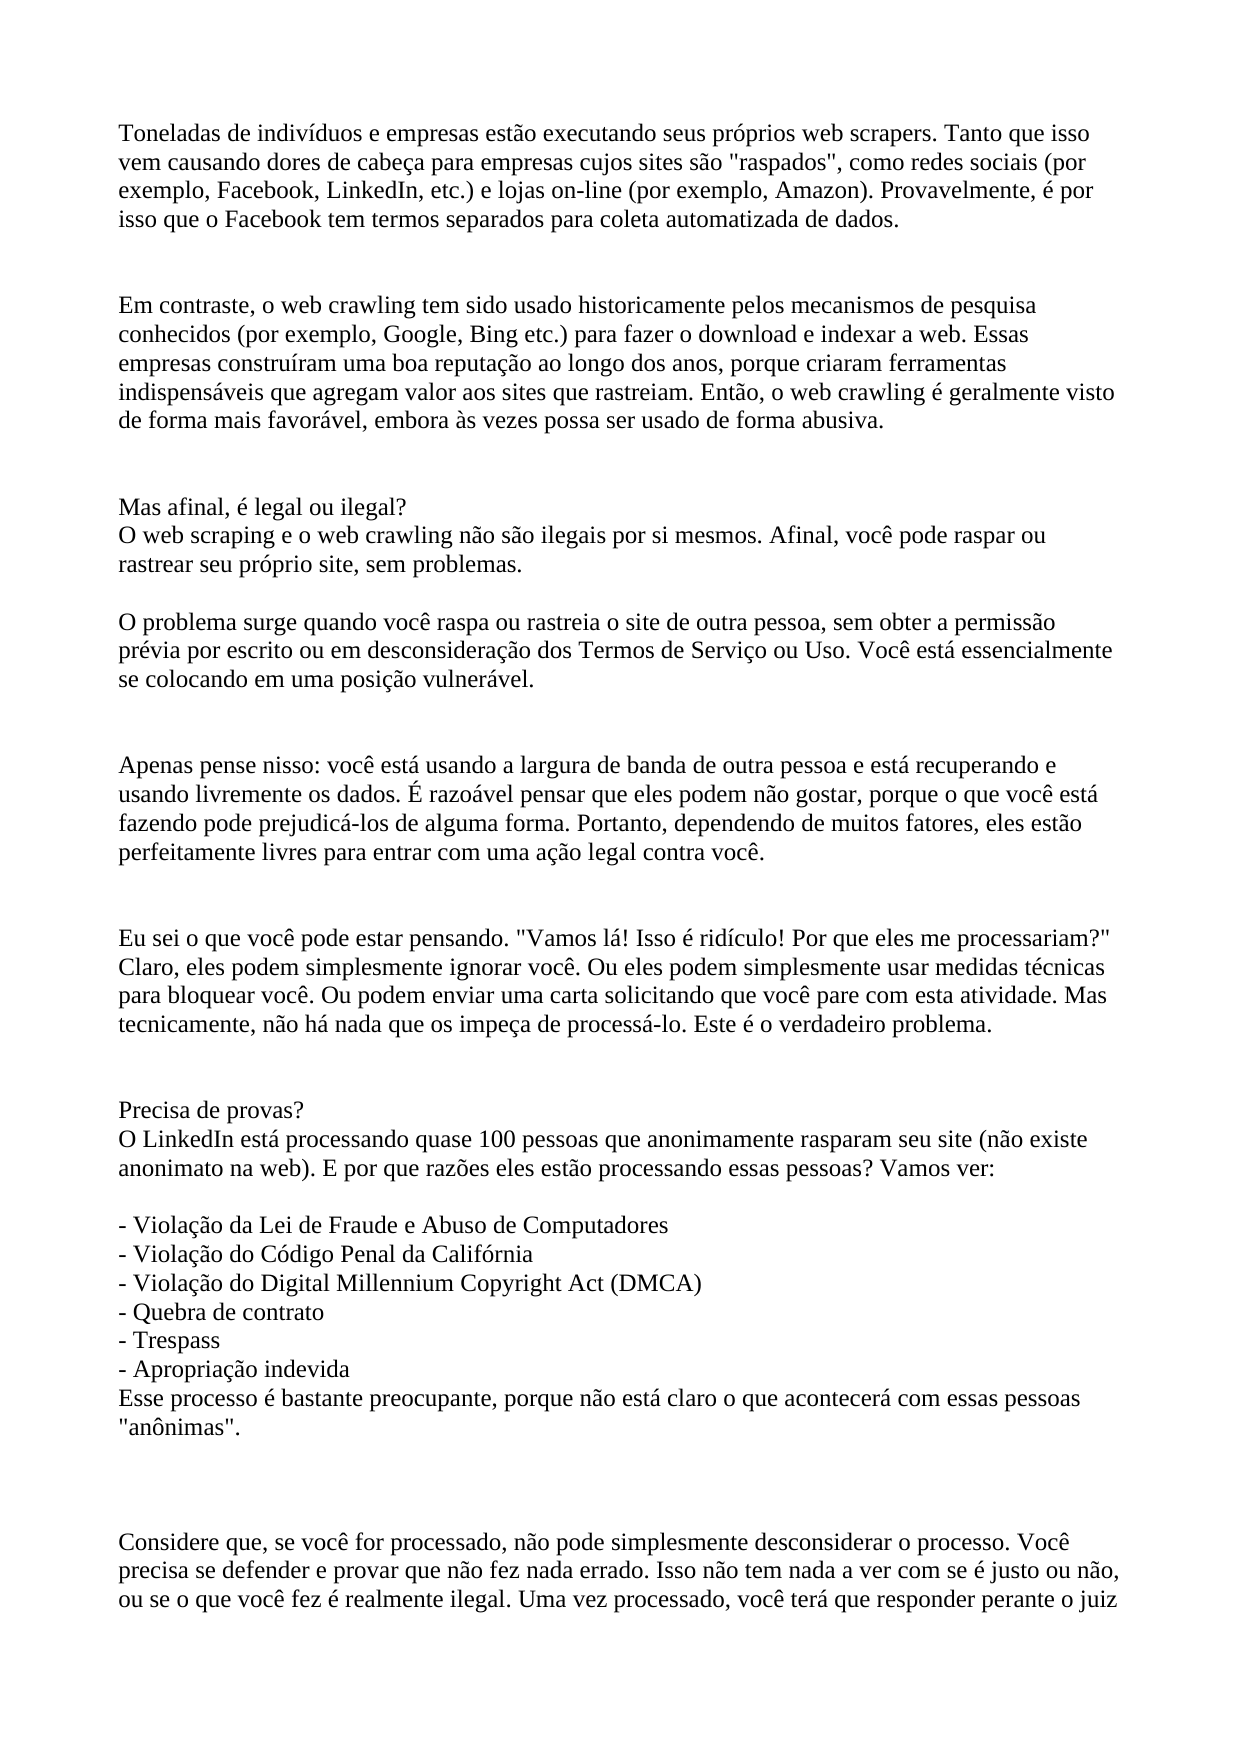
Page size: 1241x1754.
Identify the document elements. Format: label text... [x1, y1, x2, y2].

text - Violação da Lei de Fraude e Abuso de Computadores [118, 1211, 1122, 1239]
text Em contraste, o web crawling tem sido usado historicamente pelos mecanismos de pesquisa conhecidos (por exemplo, Google, Bing etc.) para fazer o download e indexar a web. Essas empresas construíram uma boa reputação ao longo dos anos, porque criaram ferramentas indispensáveis que agregam valor aos sites que rastreiam. Então, o web crawling é geralmente visto de forma mais favorável, embora às vezes possa ser usado de forma abusiva. [118, 291, 1122, 434]
text Esse processo é bastante preocupante, porque não está claro o que acontecerá com essas pessoas "anônimas". [118, 1383, 1122, 1441]
text - Violação do Código Penal da Califórnia [118, 1239, 1122, 1268]
text - Quebra de contrato [118, 1297, 1122, 1326]
text O web scraping e o web crawling não são ilegais por si mesmos. Afinal, você pode raspar ou rastrear seu próprio site, sem problemas. [118, 521, 1122, 578]
text Considere que, se você for processado, não pode simplesmente desconsiderar o processo. Você precisa se defender e provar que não fez nada errado. Isso não tem nada a ver com se é justo ou não, ou se o que você fez é realmente ilegal. Uma vez processado, você terá que responder perante o juiz [118, 1527, 1122, 1613]
text O LinkedIn está processando quase 100 pessoas que anonimamente rasparam seu site (não existe anonimato na web). E por que razões eles estão processando essas pessoas? Vamos ver: [118, 1124, 1122, 1182]
text - Apropriação indevida [118, 1354, 1122, 1383]
text Precisa de provas? [118, 1096, 1122, 1124]
text - Trespass [118, 1326, 1122, 1354]
text Eu sei o que você pode estar pensando. "Vamos lá! Isso é ridículo! Por que eles me processariam?" Claro, eles podem simplesmente ignorar você. Ou eles podem simplesmente usar medidas técnicas para bloquear você. Ou podem enviar uma carta solicitando que você pare com esta atividade. Mas tecnicamente, não há nada que os impeça de processá-lo. Este é o verdadeiro problema. [118, 923, 1122, 1038]
text Toneladas de indivíduos e empresas estão executando seus próprios web scrapers. Tanto que isso vem causando dores de cabeça para empresas cujos sites são "raspados", como redes sociais (por exemplo, Facebook, LinkedIn, etc.) e lojas on-line (por exemplo, Amazon). Provavelmente, é por isso que o Facebook tem termos separados para coleta automatizada de dados. [118, 118, 1122, 233]
text O problema surge quando você raspa ou rastreia o site de outra pessoa, sem obter a permissão prévia por escrito ou em desconsideração dos Termos de Serviço ou Uso. Você está essencialmente se colocando em uma posição vulnerável. [118, 607, 1122, 693]
text Apenas pense nisso: você está usando a largura de banda de outra pessoa e está recuperando e usando livremente os dados. É razoável pensar que eles podem não gostar, porque o que você está fazendo pode prejudicá-los de alguma forma. Portanto, dependendo de muitos fatores, eles estão perfeitamente livres para entrar com uma ação legal contra você. [118, 751, 1122, 866]
text - Violação do Digital Millennium Copyright Act (DMCA) [118, 1268, 1122, 1297]
text Mas afinal, é legal ou ilegal? [118, 492, 1122, 521]
